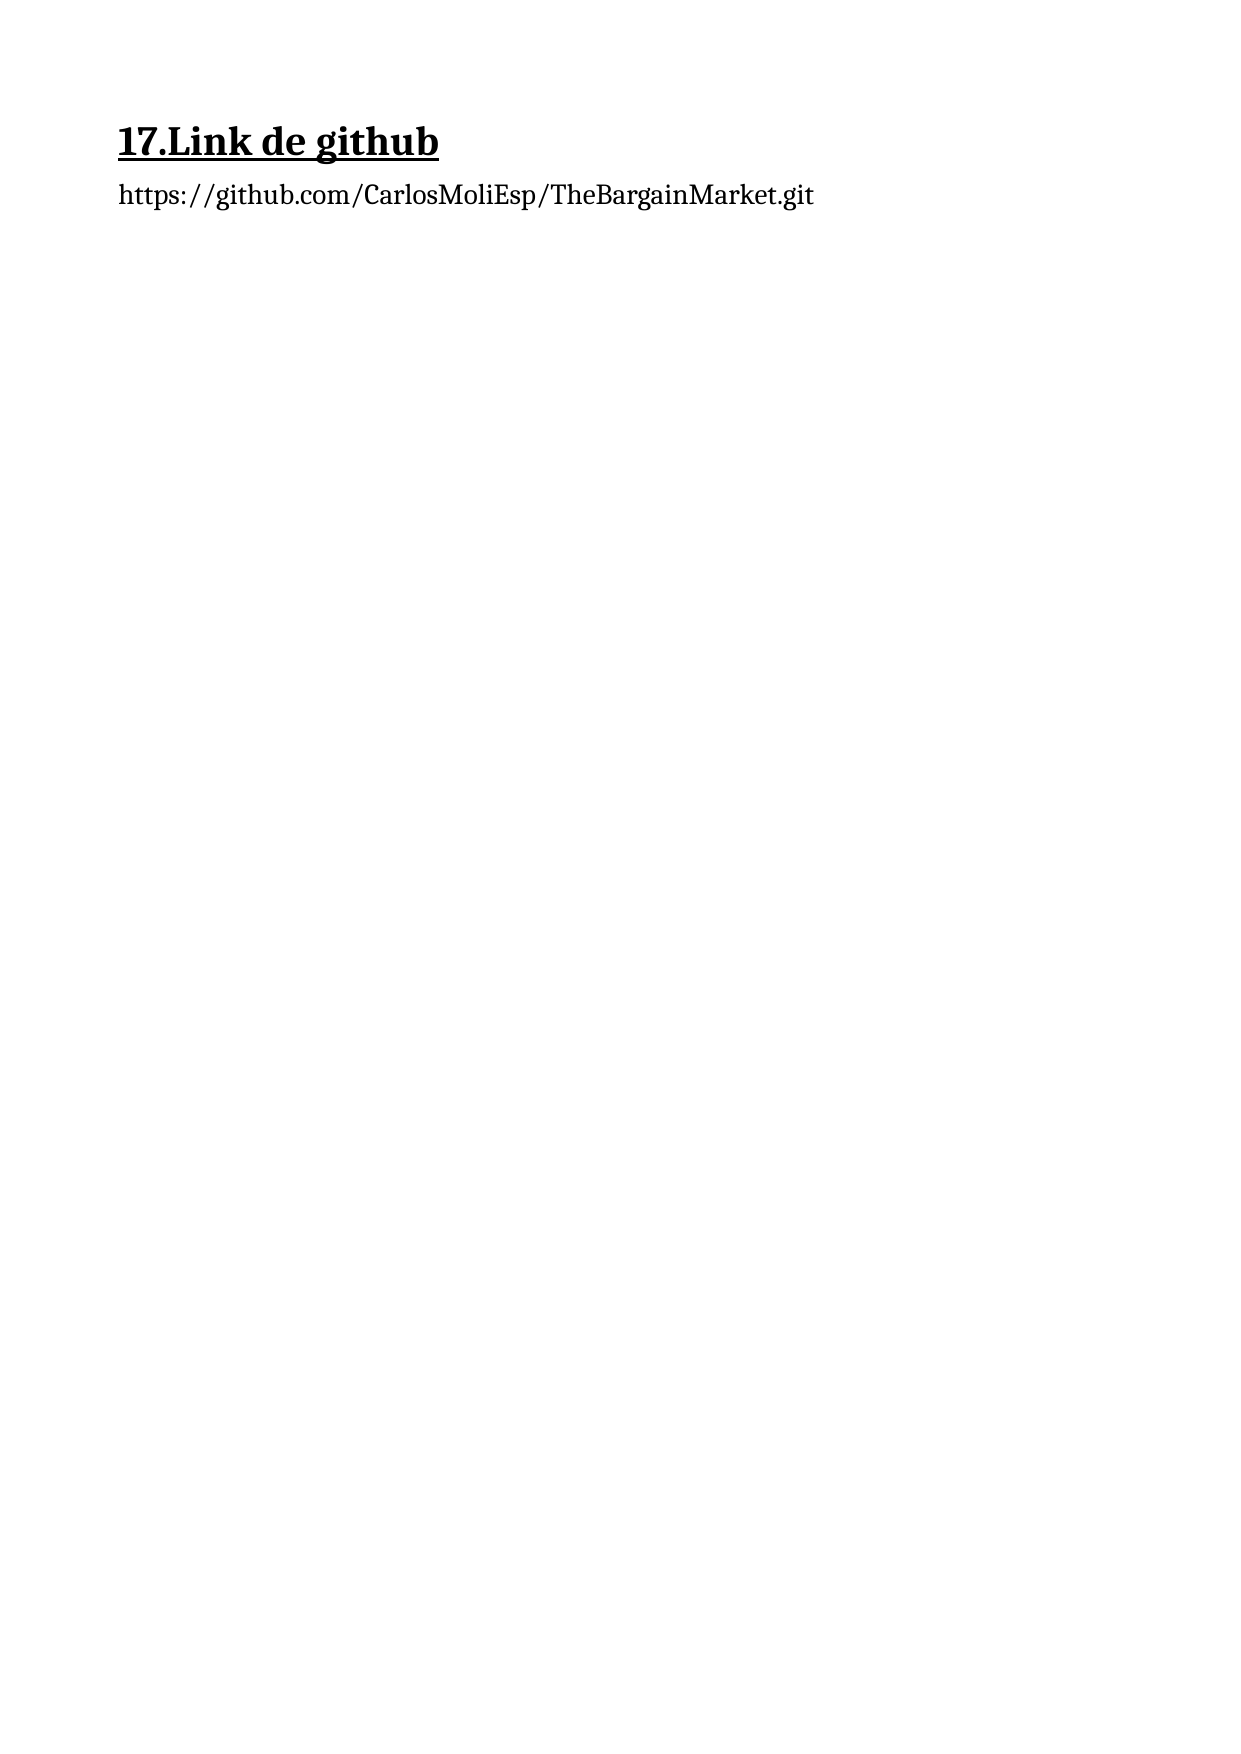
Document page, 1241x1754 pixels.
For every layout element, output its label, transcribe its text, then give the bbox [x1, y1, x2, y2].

text https://github.com/CarlosMoliEsp/TheBargainMarket.git [118, 178, 1122, 212]
subtitle 17.Link de github [118, 118, 1122, 166]
